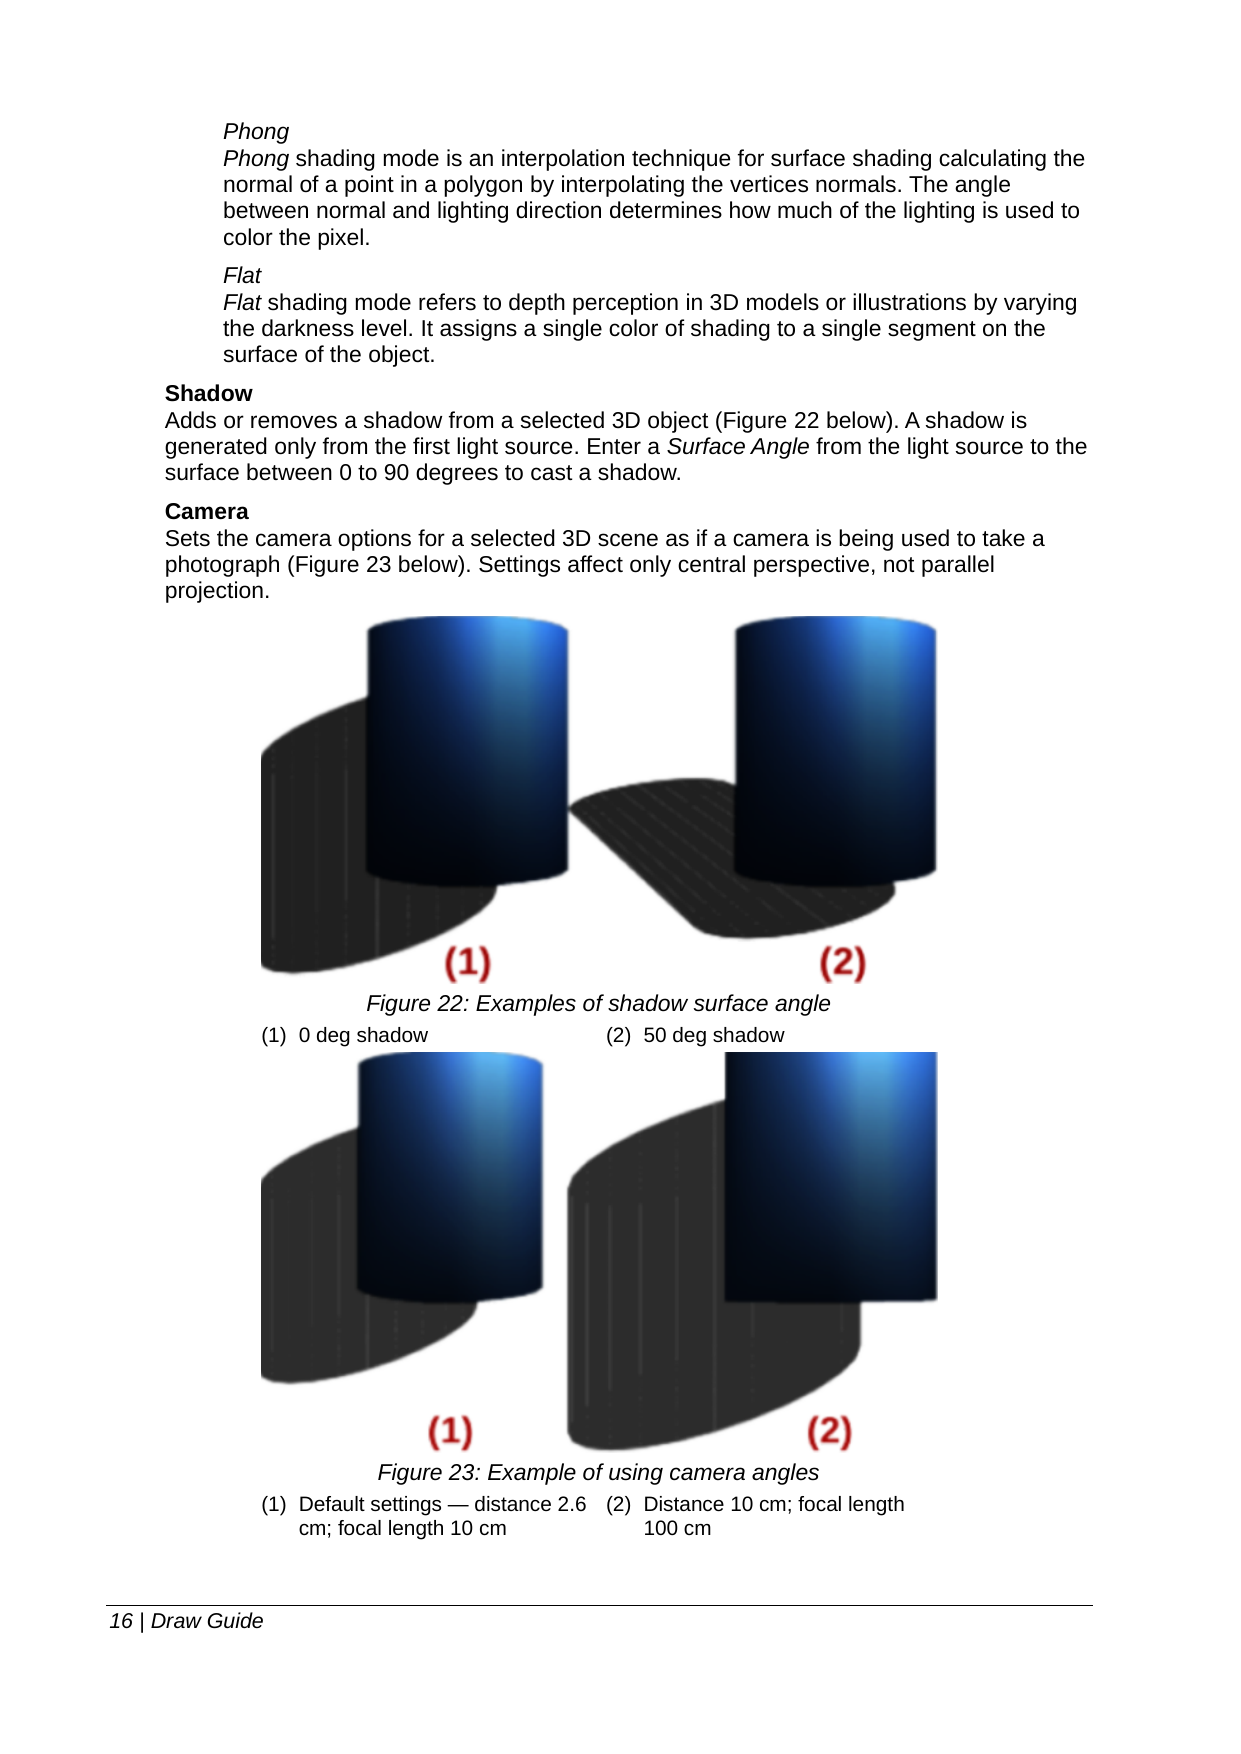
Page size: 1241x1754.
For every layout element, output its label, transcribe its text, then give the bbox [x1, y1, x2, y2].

list 50 deg shadow [606, 1023, 938, 1047]
text Figure 22: Examples of shadow surface angle [261, 990, 938, 1016]
text Flat [223, 262, 1093, 289]
text Figure 23: Example of using camera angles [261, 1459, 938, 1485]
list Default settings — distance 2.6 cm; focal length 10 cm [261, 1492, 593, 1539]
picture [261, 1052, 938, 1453]
list 0 deg shadow [261, 1023, 593, 1047]
text Adds or removes a shadow from a selected 3D object (Figure 22 below). A shadow is generated only from the first light source. Enter a Surface Angle from the light source to the surface between 0 to 90 degrees to cast a shadow. [164, 407, 1093, 486]
text Flat shading mode refers to depth perception in 3D models or illustrations by varying the darkness level. It assigns a single color of shading to a single segment on the surface of the object. [223, 289, 1093, 368]
text Sets the camera options for a selected 3D scene as if a camera is being used to take a photograph (Figure 23 below). Settings affect only central perspective, not parallel projection. [164, 524, 1093, 604]
text Phong [223, 118, 1093, 144]
picture [261, 616, 938, 984]
text Phong shading mode is an interpolation technique for surface shading calculating the normal of a point in a polygon by interpolating the vertices normals. The angle between normal and lighting direction determines how much of the lighting is used to color the pixel. [223, 144, 1093, 250]
list Distance 10 cm; focal length 100 cm [606, 1492, 938, 1539]
text Shadow [164, 380, 1093, 407]
text Camera [164, 498, 1093, 524]
